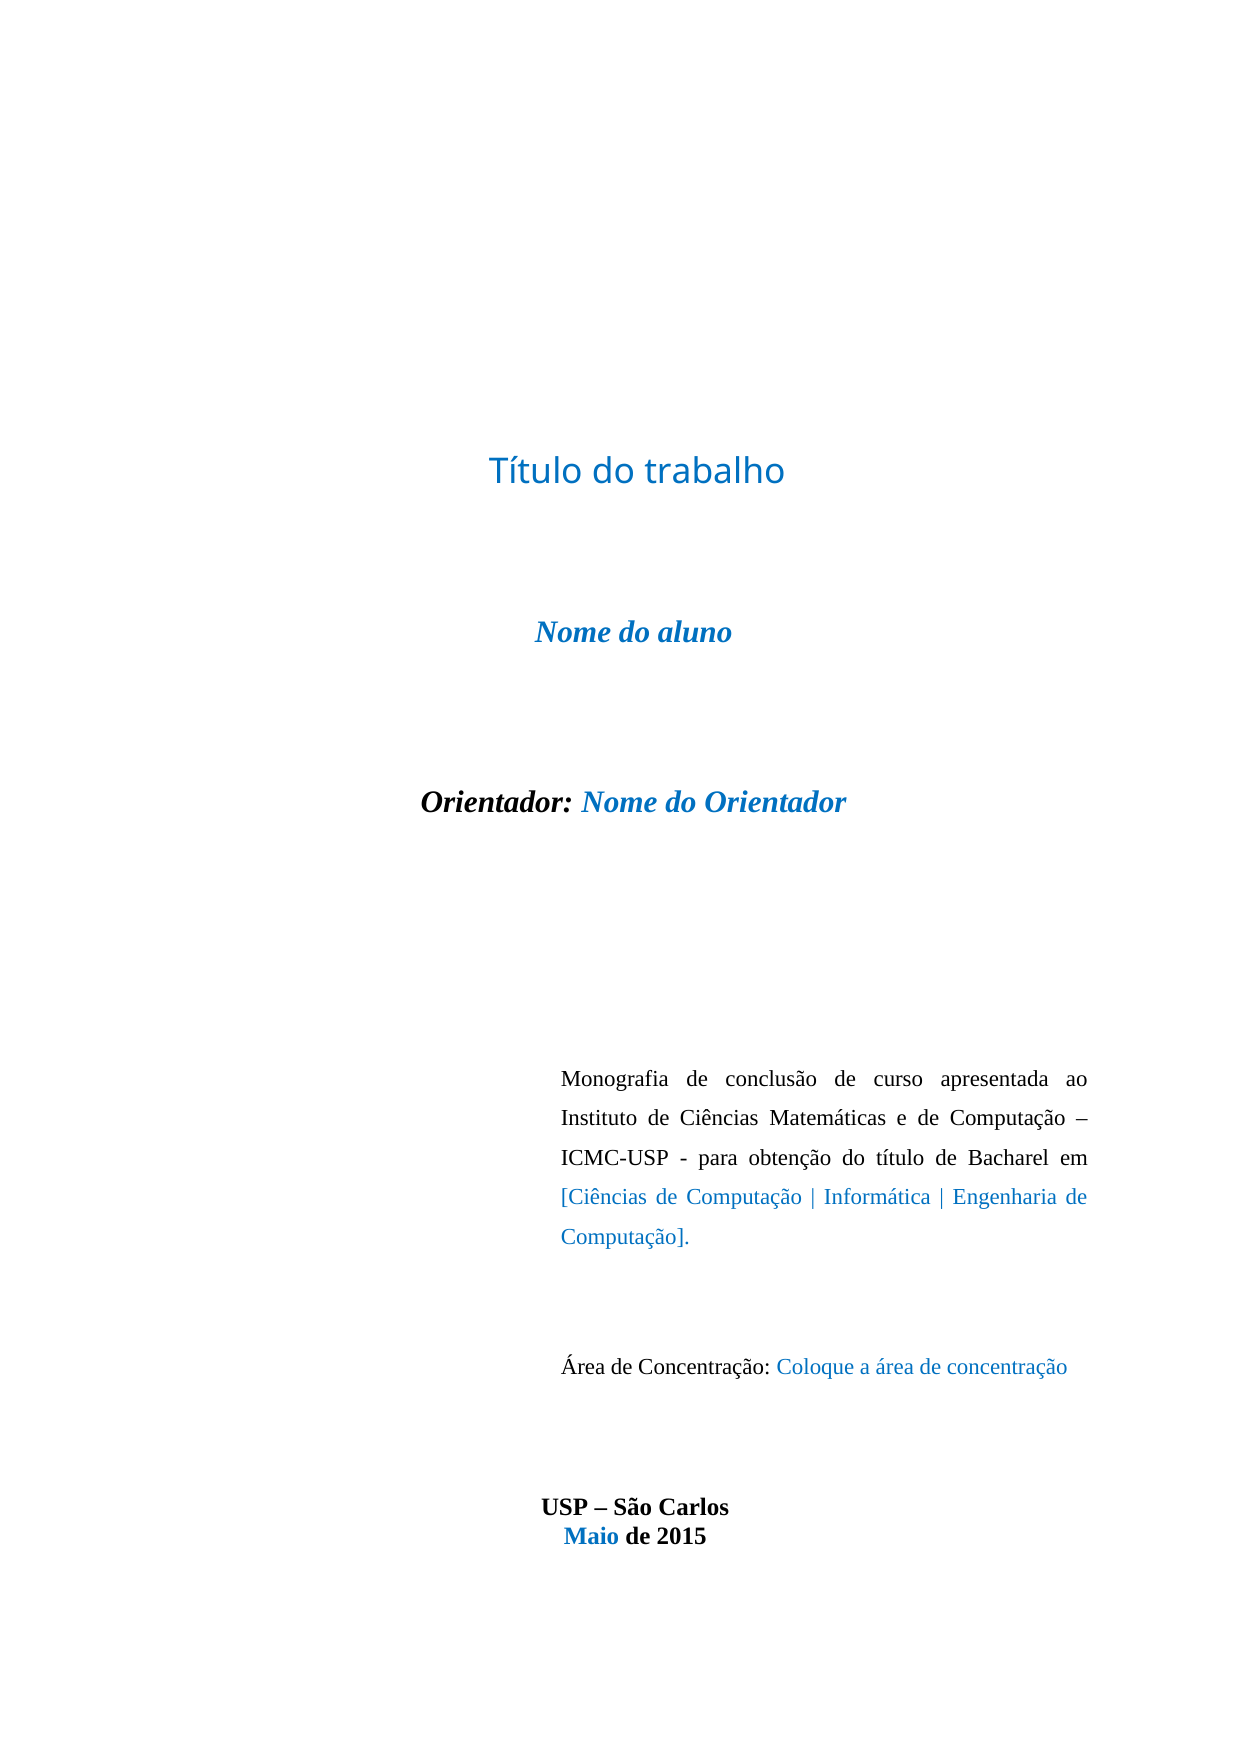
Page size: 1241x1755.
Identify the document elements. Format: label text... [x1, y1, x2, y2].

table_header Monografia de conclusão de curso apresentada ao Instituto de Ciências Matemáticas e de Computação – ICMC-USP - para obtenção do título de Bacharel em [Ciências de Computação | Informática | Engenharia de Computação]. [549, 1053, 1100, 1276]
text Maio de 2015 [177, 1521, 1093, 1550]
table_cell Área de Concentração: Coloque a área de concentração [549, 1276, 1100, 1406]
subtitle Orientador: Nome do Orientador [177, 783, 1093, 819]
text Título do trabalho [236, 446, 1038, 494]
text USP – São Carlos [177, 1492, 1093, 1521]
text Nome do aluno [177, 613, 1093, 649]
